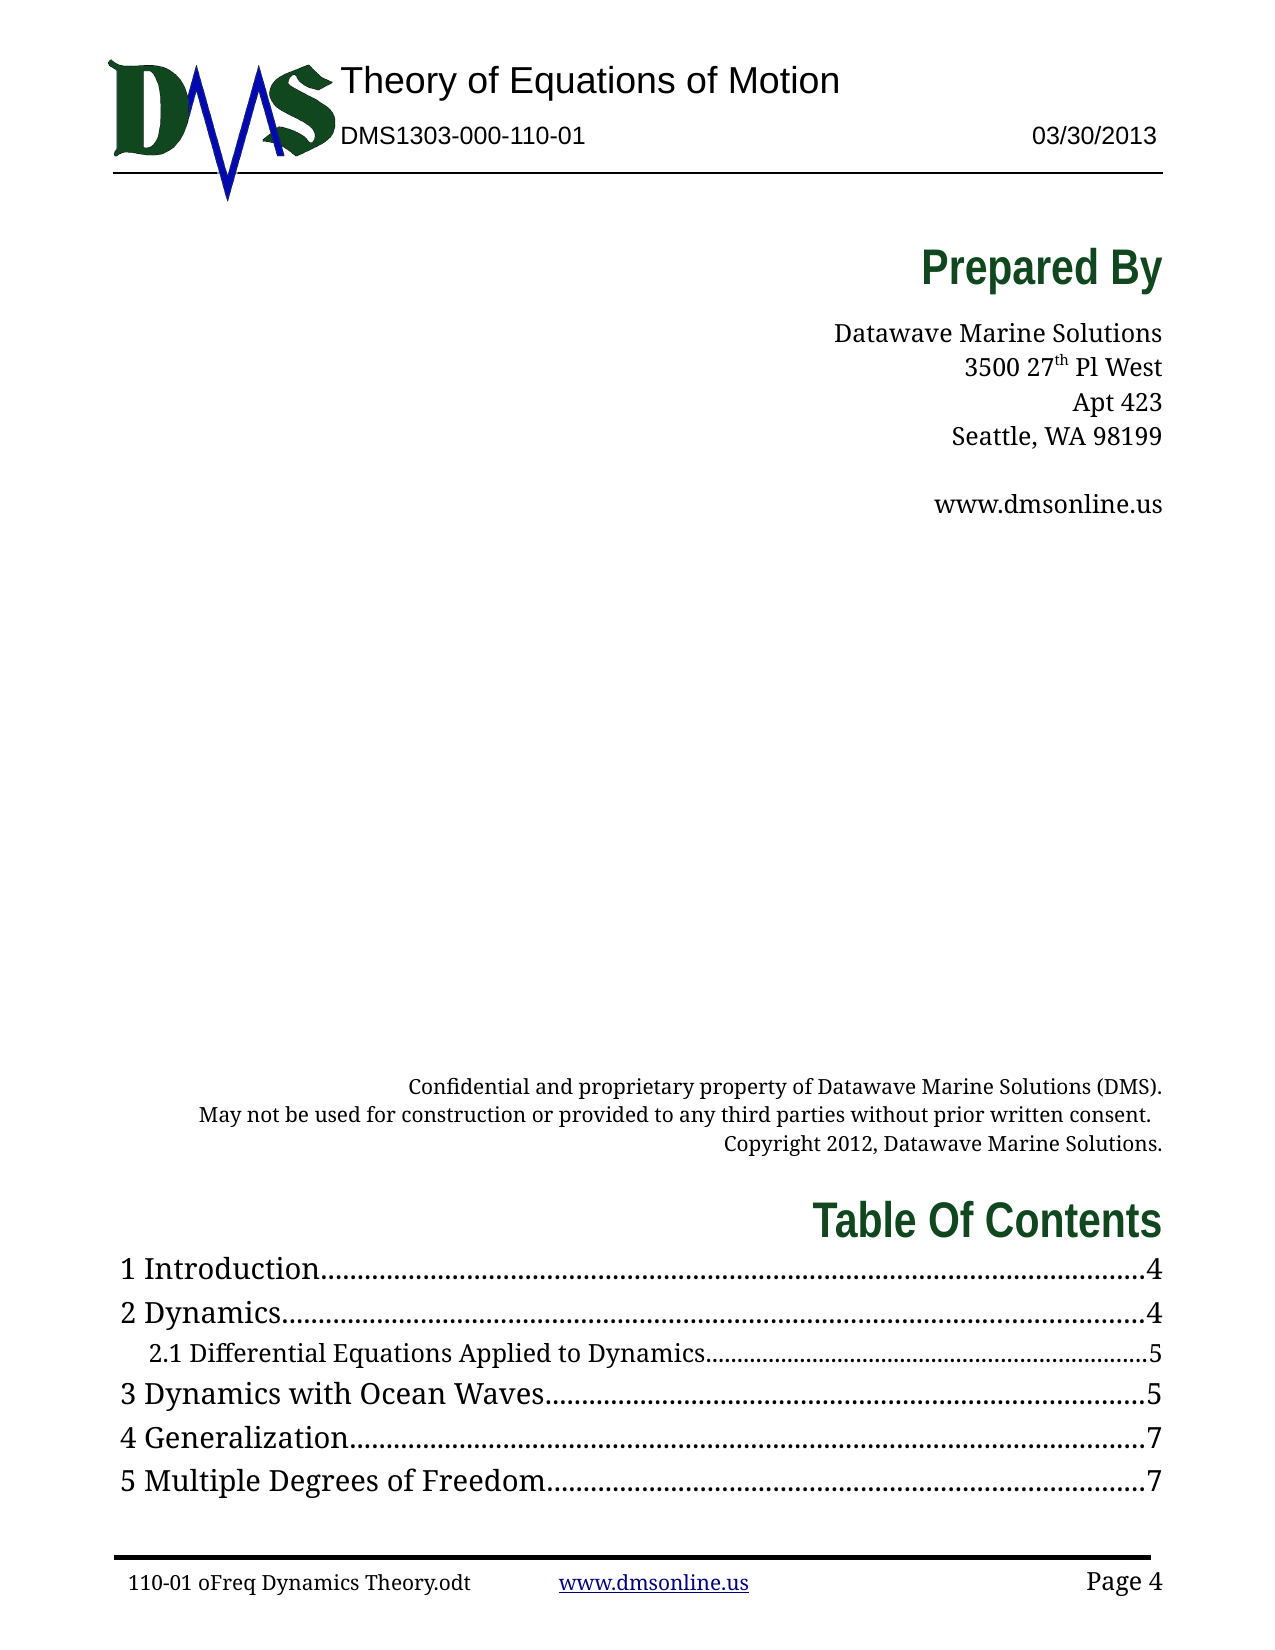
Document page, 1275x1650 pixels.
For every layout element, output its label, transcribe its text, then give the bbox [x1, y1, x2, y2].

text 5 Multiple Degrees of Freedom 7 [112, 1461, 1162, 1500]
subtitle Table of Contents [112, 1191, 1162, 1248]
text 4 Generalization 7 [112, 1417, 1162, 1457]
text 2.1 Differential Equations Applied to Dynamics 5 [142, 1336, 1162, 1370]
text 1 Introduction 4 [112, 1248, 1162, 1288]
table_cell Confidential and proprietary property of Datawave Marine Solutions (DMS). May not be used for construction or provided to any third parties without prior written consent. Copyright 2012, Datawave Marine Solutions. [113, 520, 1162, 1157]
text 3 Dynamics with Ocean Waves 5 [112, 1373, 1162, 1413]
text 2 Dynamics 4 [112, 1292, 1162, 1332]
table_header Prepared By Datawave Marine Solutions 3500 27th Pl West Apt 423 Seattle, WA 98199 www.dmsonline.us [113, 238, 1162, 520]
picture [105, 56, 338, 204]
